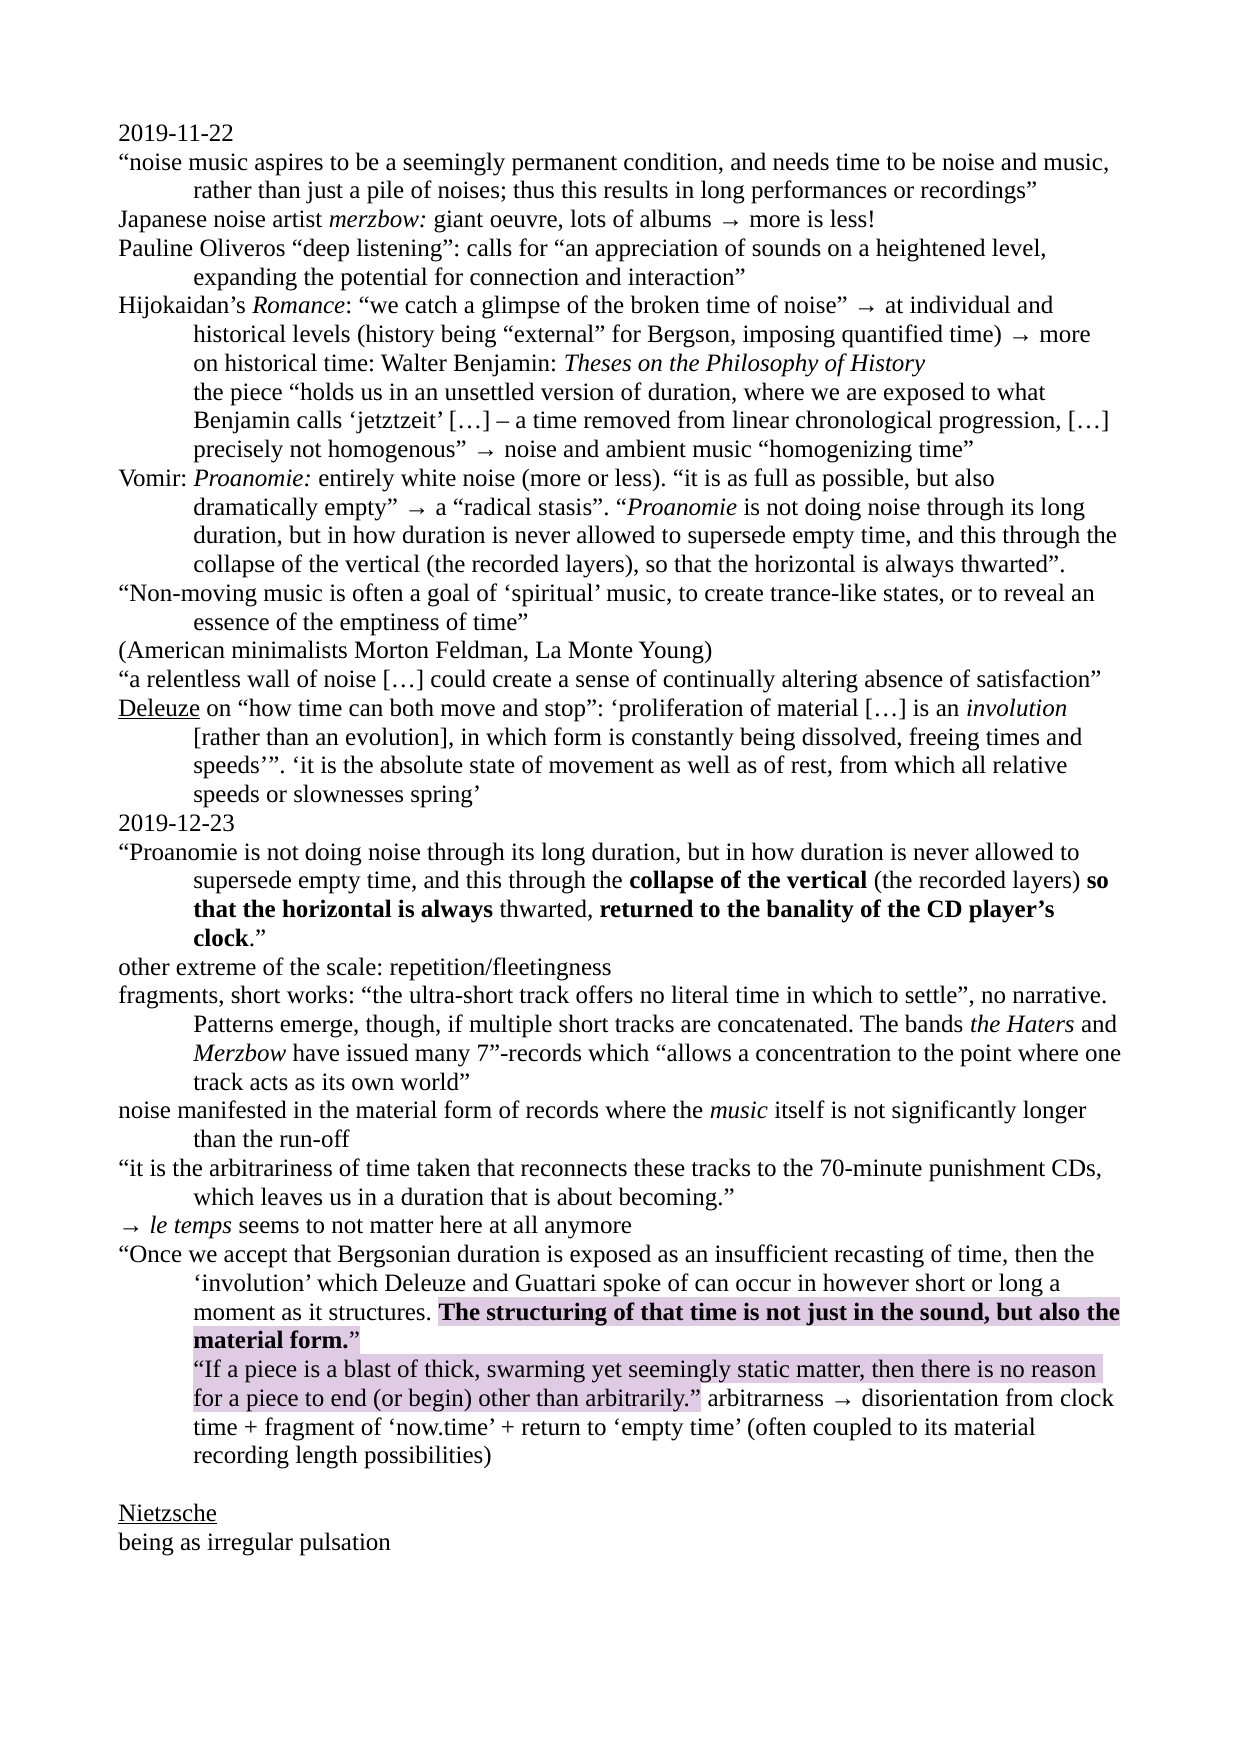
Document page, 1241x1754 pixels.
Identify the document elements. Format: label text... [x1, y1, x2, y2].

text (American minimalists Morton Feldman, La Monte Young) [118, 636, 1122, 664]
text Vomir: Proanomie: entirely white noise (more or less). “it is as full as possible, but also dramatically empty” → a “radical stasis”. “Proanomie is not doing noise through its long duration, but in how duration is never allowed to supersede empty time, and this through the collapse of the vertical (the recorded layers), so that the horizontal is always thwarted”. [118, 463, 1122, 578]
text 2019-11-22 [118, 118, 1122, 147]
text fragments, short works: “the ultra-short track offers no literal time in which to settle”, no narrative. Patterns emerge, though, if multiple short tracks are concatenated. The bands the Haters and Merzbow have issued many 7”-records which “allows a concentration to the point where one track acts as its own world” [118, 981, 1122, 1096]
text being as irregular pulsation [118, 1527, 1122, 1556]
text other extreme of the scale: repetition/fleetingness [118, 952, 1122, 981]
text Nietzsche [118, 1498, 1122, 1527]
text Hijokaidan’s Romance: “we catch a glimpse of the broken time of noise” → at individual and historical levels (history being “external” for Bergson, imposing quantified time) → more on historical time: Walter Benjamin: Theses on the Philosophy of History [118, 291, 1122, 377]
text “a relentless wall of noise […] could create a sense of continually altering absence of satisfaction” [118, 664, 1122, 693]
text Deleuze on “how time can both move and stop”: ‘proliferation of material […] is an involution [rather than an evolution], in which form is constantly being dissolved, freeing times and speeds’”. ‘it is the absolute state of movement as well as of rest, from which all relative speeds or slownesses spring’ [118, 693, 1122, 808]
text noise manifested in the material form of records where the music itself is not significantly longer than the run-off [118, 1096, 1122, 1153]
text “Non-moving music is often a goal of ‘spiritual’ music, to create trance-like states, or to reveal an essence of the emptiness of time” [118, 578, 1122, 636]
text “Proanomie is not doing noise through its long duration, but in how duration is never allowed to supersede empty time, and this through the collapse of the vertical (the recorded layers) so that the horizontal is always thwarted, returned to the banality of the CD player’s clock.” [118, 837, 1122, 952]
text → le temps seems to not matter here at all anymore [118, 1211, 1122, 1239]
text “Once we accept that Bergsonian duration is exposed as an insufficient recasting of time, then the ‘involution’ which Deleuze and Guattari spoke of can occur in however short or long a moment as it structures. The structuring of that time is not just in the sound, but also the material form.” “If a piece is a blast of thick, swarming yet seemingly static matter, then there is no reason for a piece to end (or begin) other than arbitrarily.” arbitrarness → disorientation from clock time + fragment of ‘now.time’ + return to ‘empty time’ (often coupled to its material recording length possibilities) [118, 1239, 1122, 1469]
text “it is the arbitrariness of time taken that reconnects these tracks to the 70-minute punishment CDs, which leaves us in a duration that is about becoming.” [118, 1153, 1122, 1211]
text 2019-12-23 [118, 808, 1122, 837]
text the piece “holds us in an unsettled version of duration, where we are exposed to what Benjamin calls ‘jetztzeit’ […] – a time removed from linear chronological progression, […] precisely not homogenous” → noise and ambient music “homogenizing time” [118, 377, 1122, 463]
text Japanese noise artist merzbow: giant oeuvre, lots of albums → more is less! [118, 204, 1122, 233]
text Pauline Oliveros “deep listening”: calls for “an appreciation of sounds on a heightened level, expanding the potential for connection and interaction” [118, 233, 1122, 291]
text “noise music aspires to be a seemingly permanent condition, and needs time to be noise and music, rather than just a pile of noises; thus this results in long performances or recordings” [118, 147, 1122, 204]
